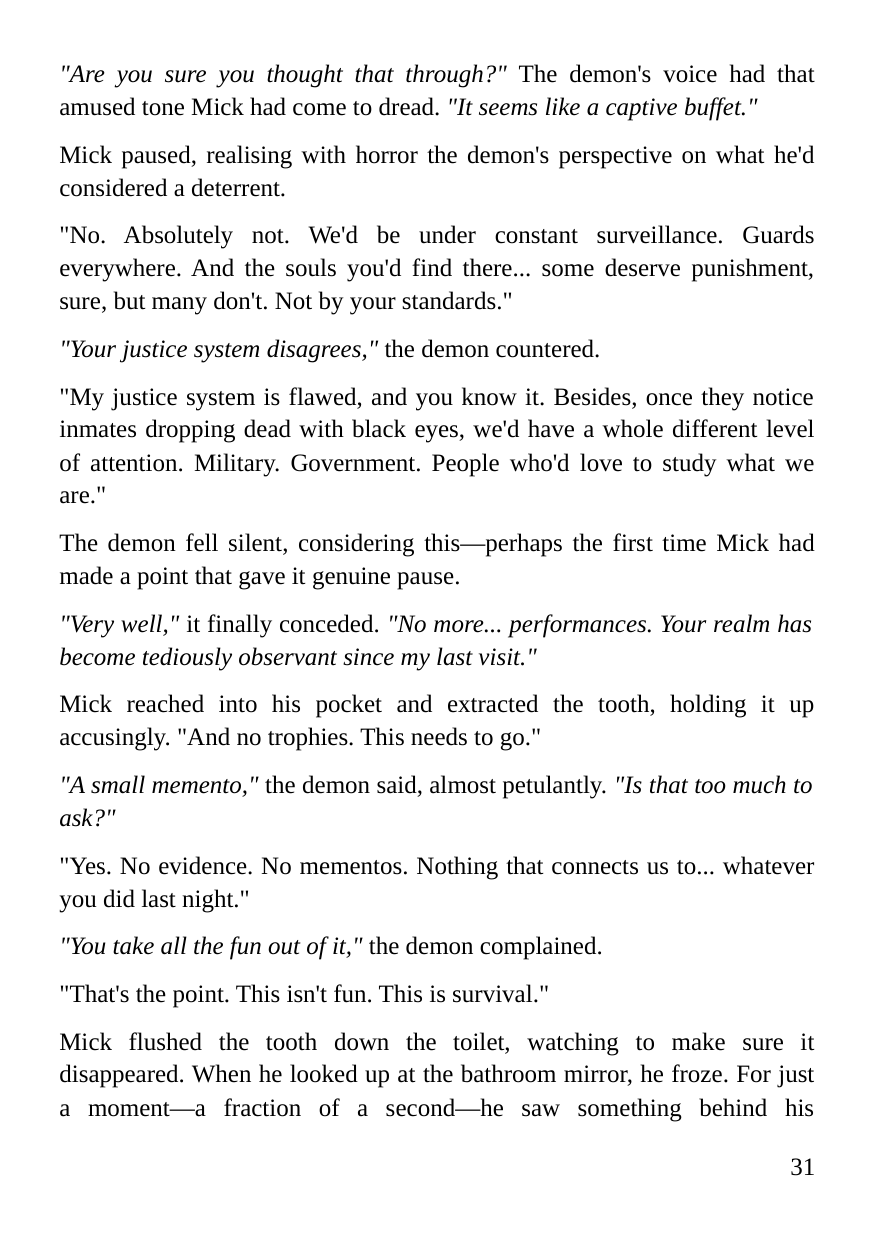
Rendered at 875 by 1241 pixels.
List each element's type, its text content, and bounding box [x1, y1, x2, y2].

text Mick paused, realising with horror the demon's perspective on what he'd considered a deterrent. [59, 140, 815, 201]
text "Your justice system disagrees," the demon countered. [59, 334, 815, 363]
text "A small memento," the demon said, almost petulantly. "Is that too much to ask?" [59, 770, 815, 832]
text Mick flushed the tooth down the toilet, watching to make sure it disappeared. When he looked up at the bathroom mirror, he froze. For just a moment—a fraction of a second—he saw something behind his [59, 1027, 815, 1121]
text "No. Absolutely not. We'd be under constant surveillance. Guards everywhere. And the souls you'd find there... some deserve punishment, sure, but many don't. Not by your standards." [59, 220, 815, 315]
text "You take all the fun out of it," the demon complained. [59, 931, 815, 960]
text "Yes. No evidence. No mementos. Nothing that connects us to... whatever you did last night." [59, 851, 815, 912]
text "Very well," it finally conceded. "No more... performances. Your realm has become tediously observant since my last visit." [59, 609, 815, 671]
text Mick reached into his pocket and extracted the tooth, holding it up accusingly. "And no trophies. This needs to go." [59, 689, 815, 751]
text "Are you sure you thought that through?" The demon's voice had that amused tone Mick had come to dread. "It seems like a captive buffet." [59, 59, 815, 121]
text The demon fell silent, considering this—perhaps the first time Mick had made a point that gave it genuine pause. [59, 528, 815, 590]
text "My justice system is flawed, and you know it. Besides, once they notice inmates dropping dead with black eyes, we'd have a whole different level of attention. Military. Government. People who'd love to study what we are." [59, 382, 815, 509]
text "That's the point. This isn't fun. This is survival." [59, 979, 815, 1008]
